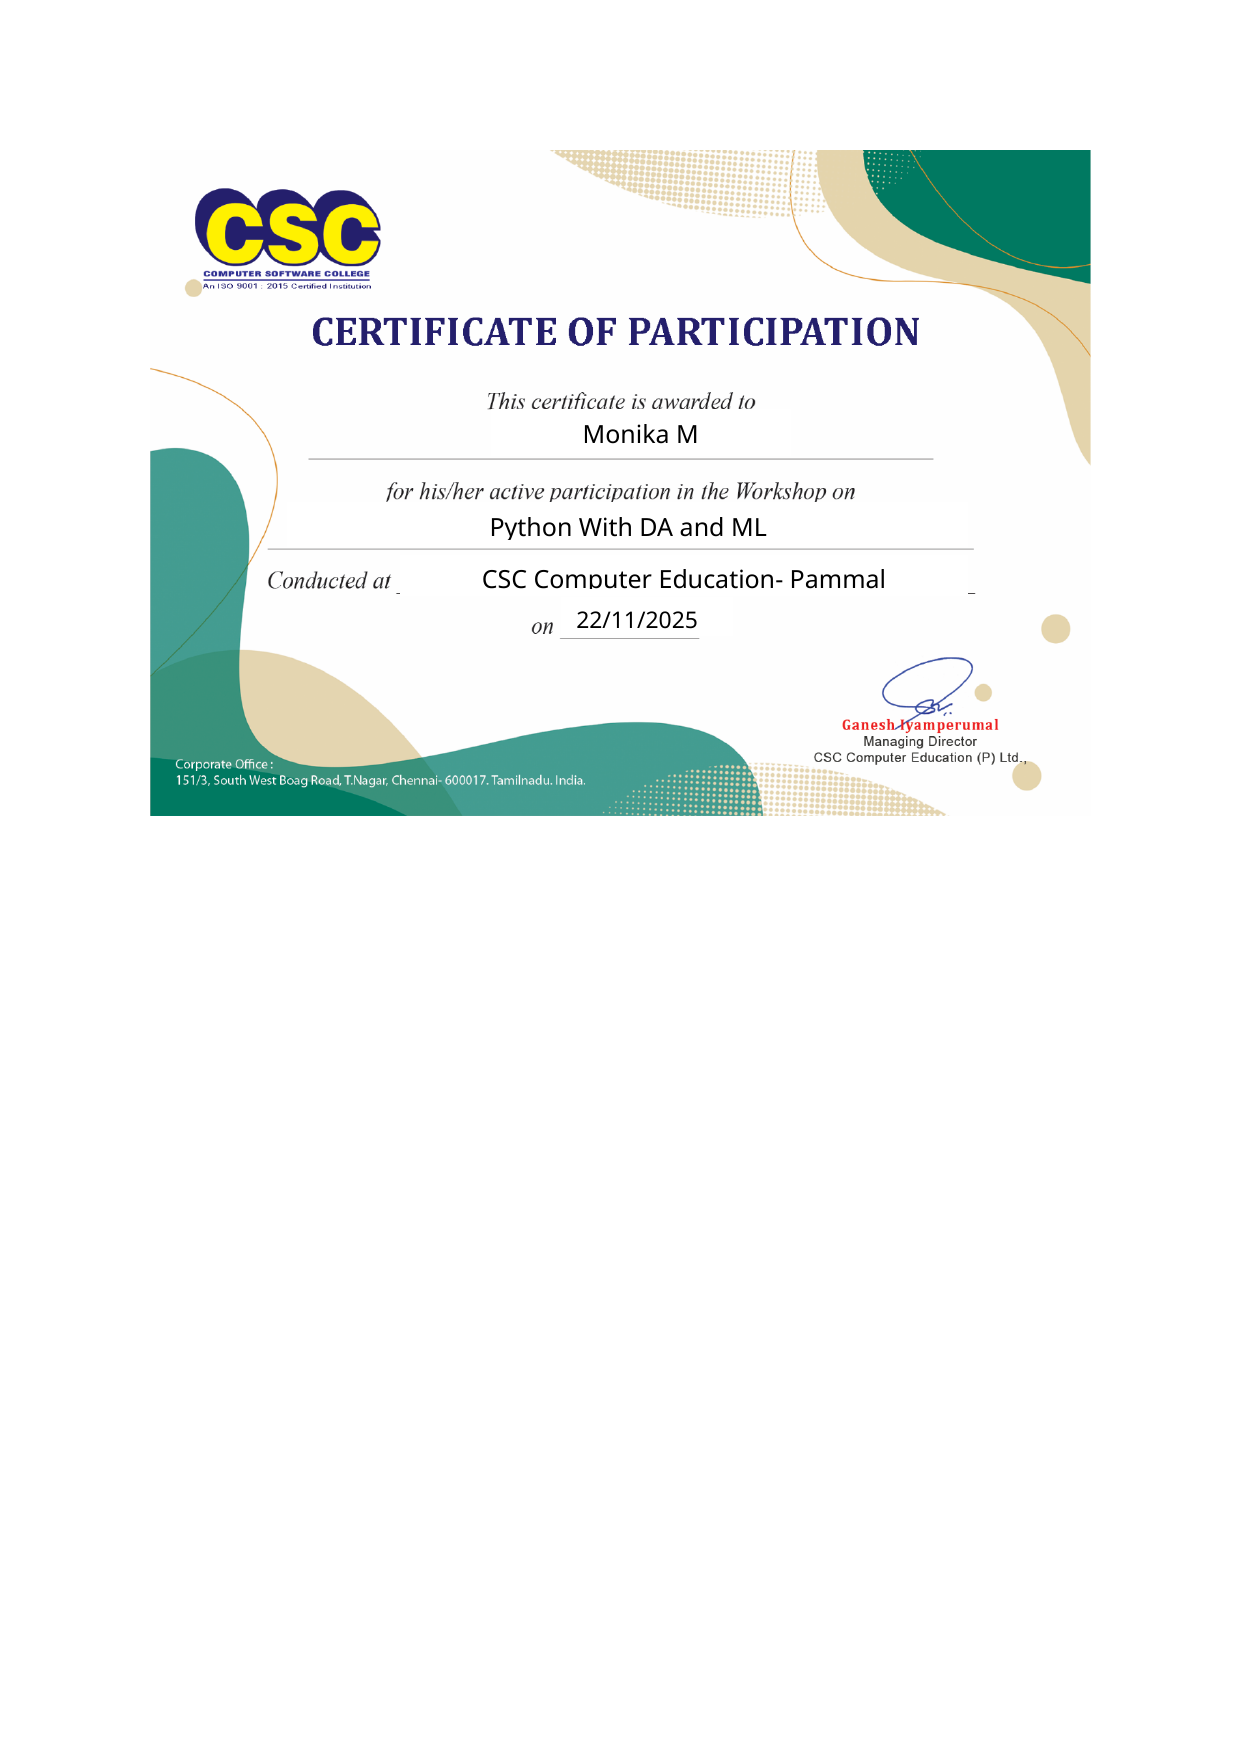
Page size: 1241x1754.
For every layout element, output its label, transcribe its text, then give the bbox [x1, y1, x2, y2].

text Monika M [506, 417, 776, 449]
text Python With DA and ML [302, 510, 953, 539]
text CSC Computer Education- Pammal [415, 562, 953, 588]
text 22/11/2025 [576, 604, 718, 628]
